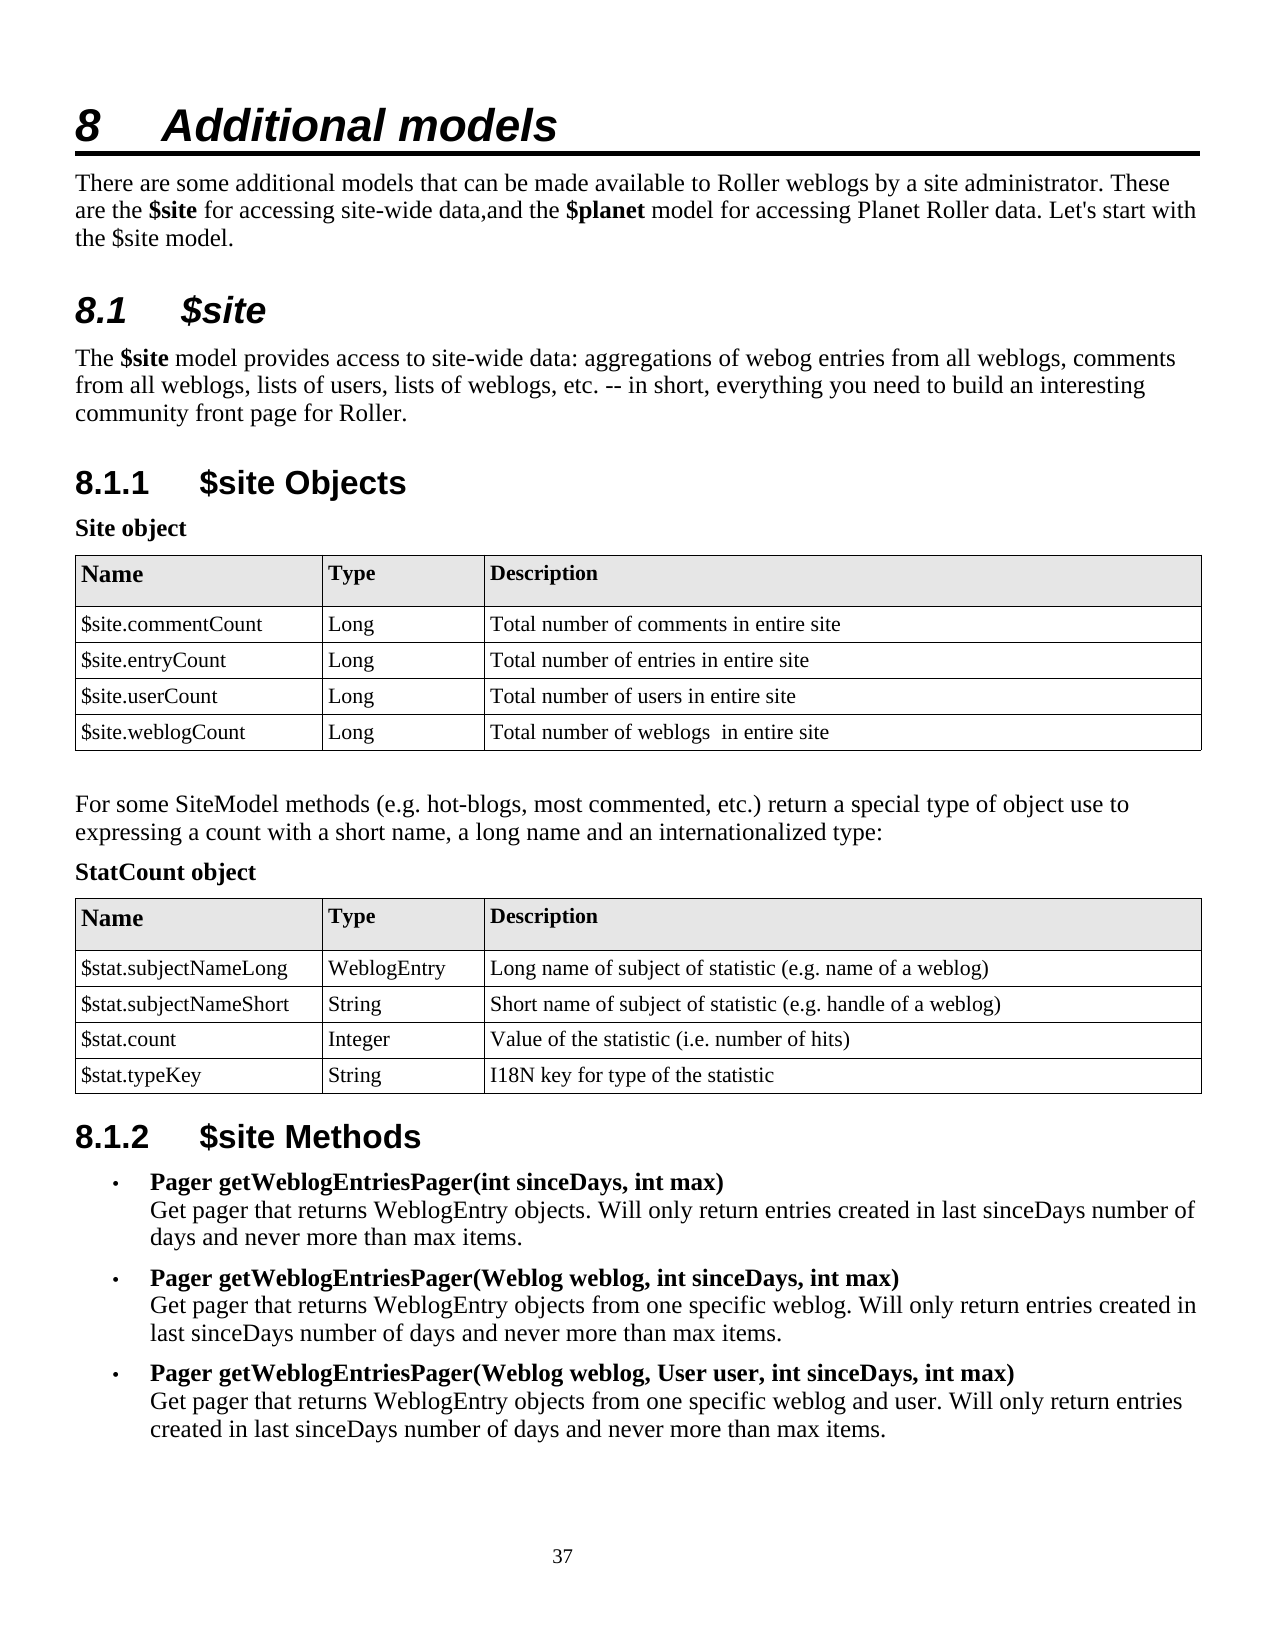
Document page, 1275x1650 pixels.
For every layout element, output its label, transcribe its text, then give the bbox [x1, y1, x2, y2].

table_cell Long [323, 607, 484, 642]
table_cell I18N key for type of the statistic [485, 1059, 1201, 1093]
text For some SiteModel methods (e.g. hot-blogs, most commented, etc.) return a special type of object use to expressing a count with a short name, a long name and an internationalized type: [75, 790, 1200, 845]
subtitle $site Objects [75, 464, 1200, 502]
table_cell $site.weblogCount [76, 715, 322, 750]
table_header Type [323, 556, 484, 606]
table_cell Long [323, 679, 484, 714]
table_cell WeblogEntry [323, 951, 484, 986]
list Pager getWeblogEntriesPager(int sinceDays, int max) Get pager that returns WeblogEntry objects. Will only return entries created in last sinceDays number of days and never more than max items. [112, 1168, 1200, 1251]
table_cell $site.entryCount [76, 643, 322, 678]
text There are some additional models that can be made available to Roller weblogs by a site administrator. These are the $site for accessing site-wide data,and the $planet model for accessing Planet Roller data. Let's start with the $site model. [75, 169, 1200, 252]
table_cell $stat.subjectNameShort [76, 987, 322, 1022]
table_cell Long name of subject of statistic (e.g. name of a weblog) [485, 951, 1201, 986]
text Site object [75, 514, 1200, 542]
subtitle $site [75, 289, 1200, 331]
list Pager getWeblogEntriesPager(Weblog weblog, User user, int sinceDays, int max) Get pager that returns WeblogEntry objects from one specific weblog and user. Will only return entries created in last sinceDays number of days and never more than max items. [112, 1359, 1200, 1442]
subtitle $site Methods [75, 1118, 1200, 1156]
table_header Name [76, 899, 322, 950]
table_cell $stat.typeKey [76, 1059, 322, 1093]
table_header Description [485, 556, 1201, 606]
text StatCount object [75, 858, 1200, 886]
table_cell Total number of users in entire site [485, 679, 1201, 714]
table_cell $stat.subjectNameLong [76, 951, 322, 986]
table_cell $stat.count [76, 1023, 322, 1057]
text The $site model provides access to site-wide data: aggregations of webog entries from all weblogs, comments from all weblogs, lists of users, lists of weblogs, etc. -- in short, everything you need to build an interesting community front page for Roller. [75, 344, 1200, 427]
subtitle Additional models [75, 100, 1200, 151]
table_cell Short name of subject of statistic (e.g. handle of a weblog) [485, 987, 1201, 1022]
table_cell Total number of comments in entire site [485, 607, 1201, 642]
table_cell String [323, 987, 484, 1022]
table_cell String [323, 1059, 484, 1093]
table_cell Long [323, 643, 484, 678]
table_cell Long [323, 715, 484, 750]
table_header Description [485, 899, 1201, 950]
table_cell $site.commentCount [76, 607, 322, 642]
table_cell Total number of weblogs in entire site [485, 715, 1201, 750]
table_header Name [76, 556, 322, 606]
table_cell Total number of entries in entire site [485, 643, 1201, 678]
list Pager getWeblogEntriesPager(Weblog weblog, int sinceDays, int max) Get pager that returns WeblogEntry objects from one specific weblog. Will only return entries created in last sinceDays number of days and never more than max items. [112, 1264, 1200, 1347]
table_cell Value of the statistic (i.e. number of hits) [485, 1023, 1201, 1057]
table_header Type [323, 899, 484, 950]
table_cell Integer [323, 1023, 484, 1057]
table_cell $site.userCount [76, 679, 322, 714]
